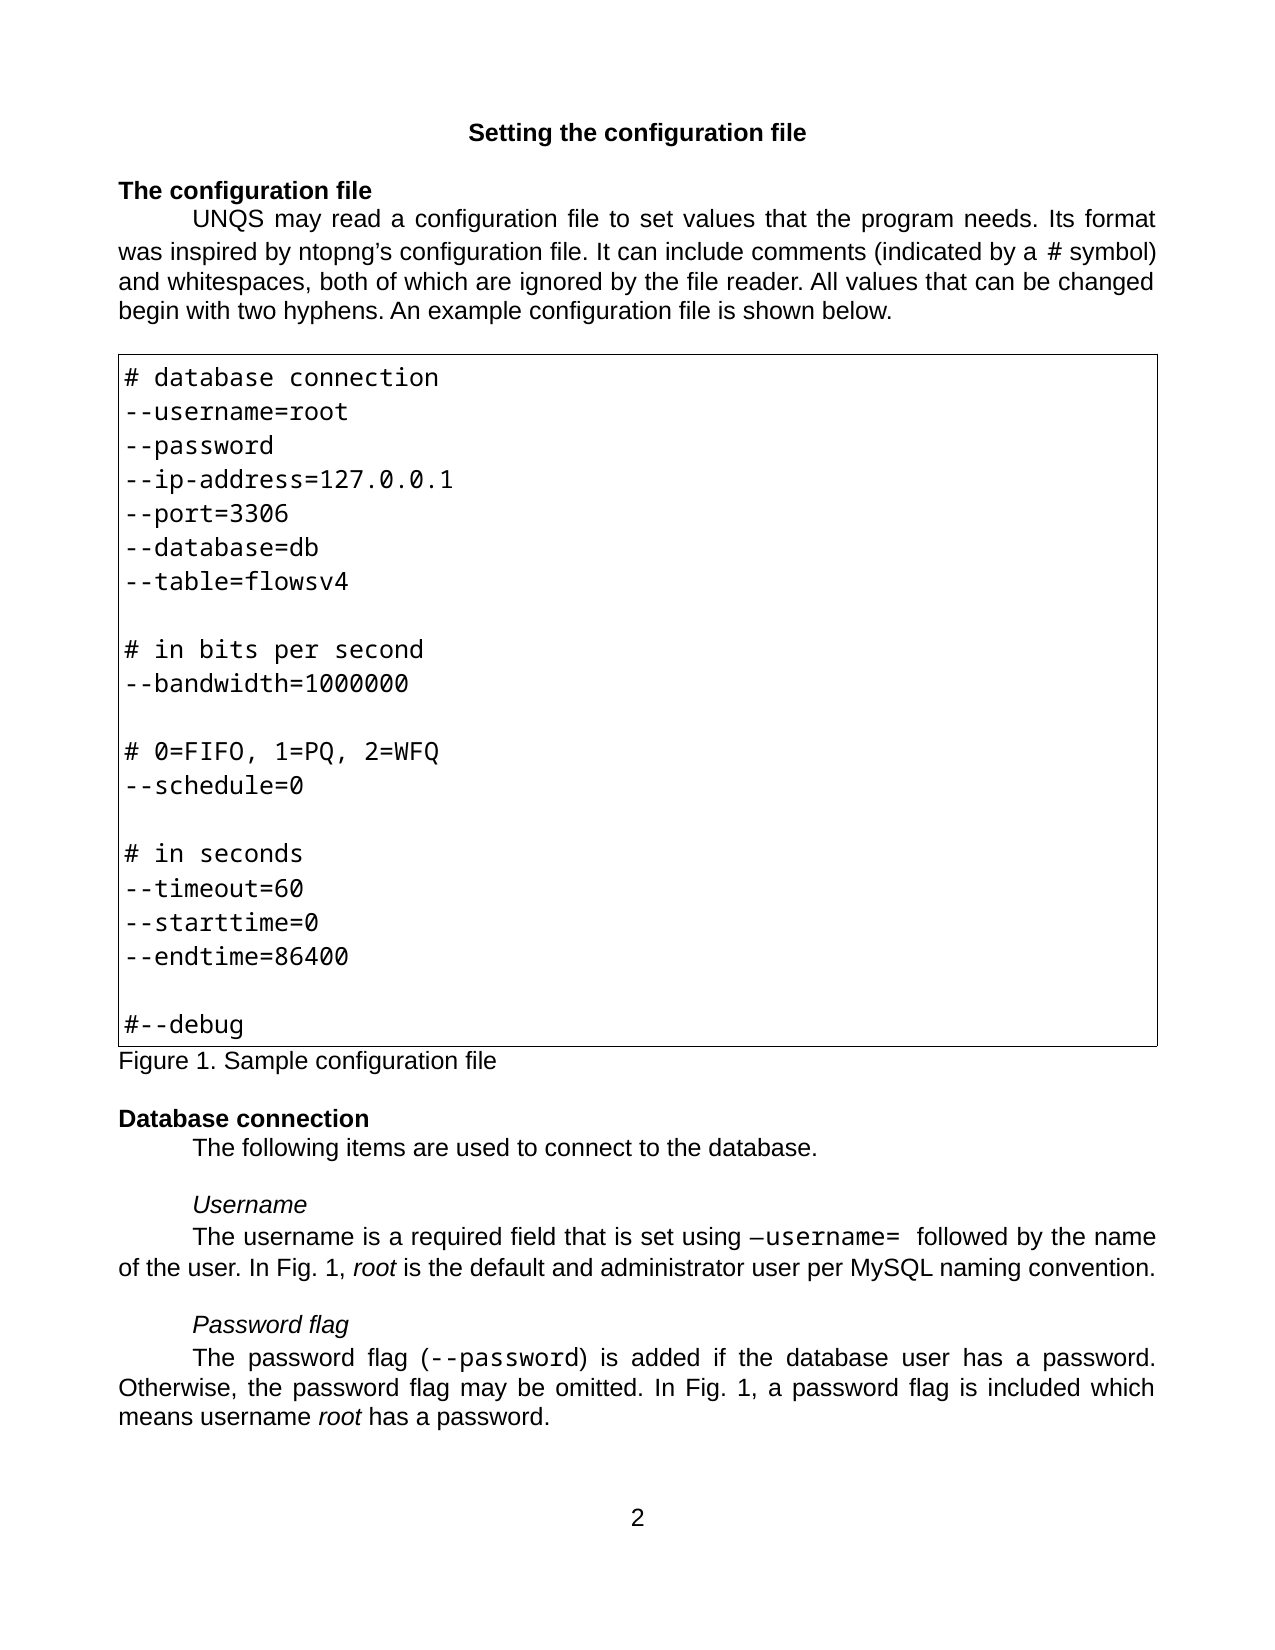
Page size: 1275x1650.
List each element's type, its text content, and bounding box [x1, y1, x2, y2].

text The following items are used to connect to the database. [118, 1133, 1157, 1161]
text The password flag (--password) is added if the database user has a password. Otherwise, the password flag may be omitted. In Fig. 1, a password flag is included which means username root has a password. [118, 1339, 1157, 1431]
text The configuration file [118, 176, 1157, 204]
text Setting the configuration file [118, 118, 1157, 147]
text Password flag [118, 1310, 1157, 1339]
text The username is a required field that is set using –username= followed by the name of the user. In Fig. 1, root is the default and administrator user per MySQL naming convention. [118, 1219, 1157, 1282]
table_header # database connection --username=root --password --ip-address=127.0.0.1 --port=3306 --database=db --table=flowsv4 # in bits per second --bandwidth=1000000 # 0=FIFO, 1=PQ, 2=WFQ --schedule=0 # in seconds --timeout=60 --starttime=0 --endtime=86400 #--debug [119, 355, 1157, 1046]
text UNQS may read a configuration file to set values that the program needs. Its format was inspired by ntopng’s configuration file. It can include comments (indicated by a # symbol) and whitespaces, both of which are ignored by the file reader. All values that can be changed begin with two hyphens. An example configuration file is shown below. [118, 204, 1157, 325]
text Figure 1. Sample configuration file [118, 1047, 1157, 1075]
text Database connection [118, 1104, 1157, 1133]
text Username [118, 1190, 1157, 1219]
